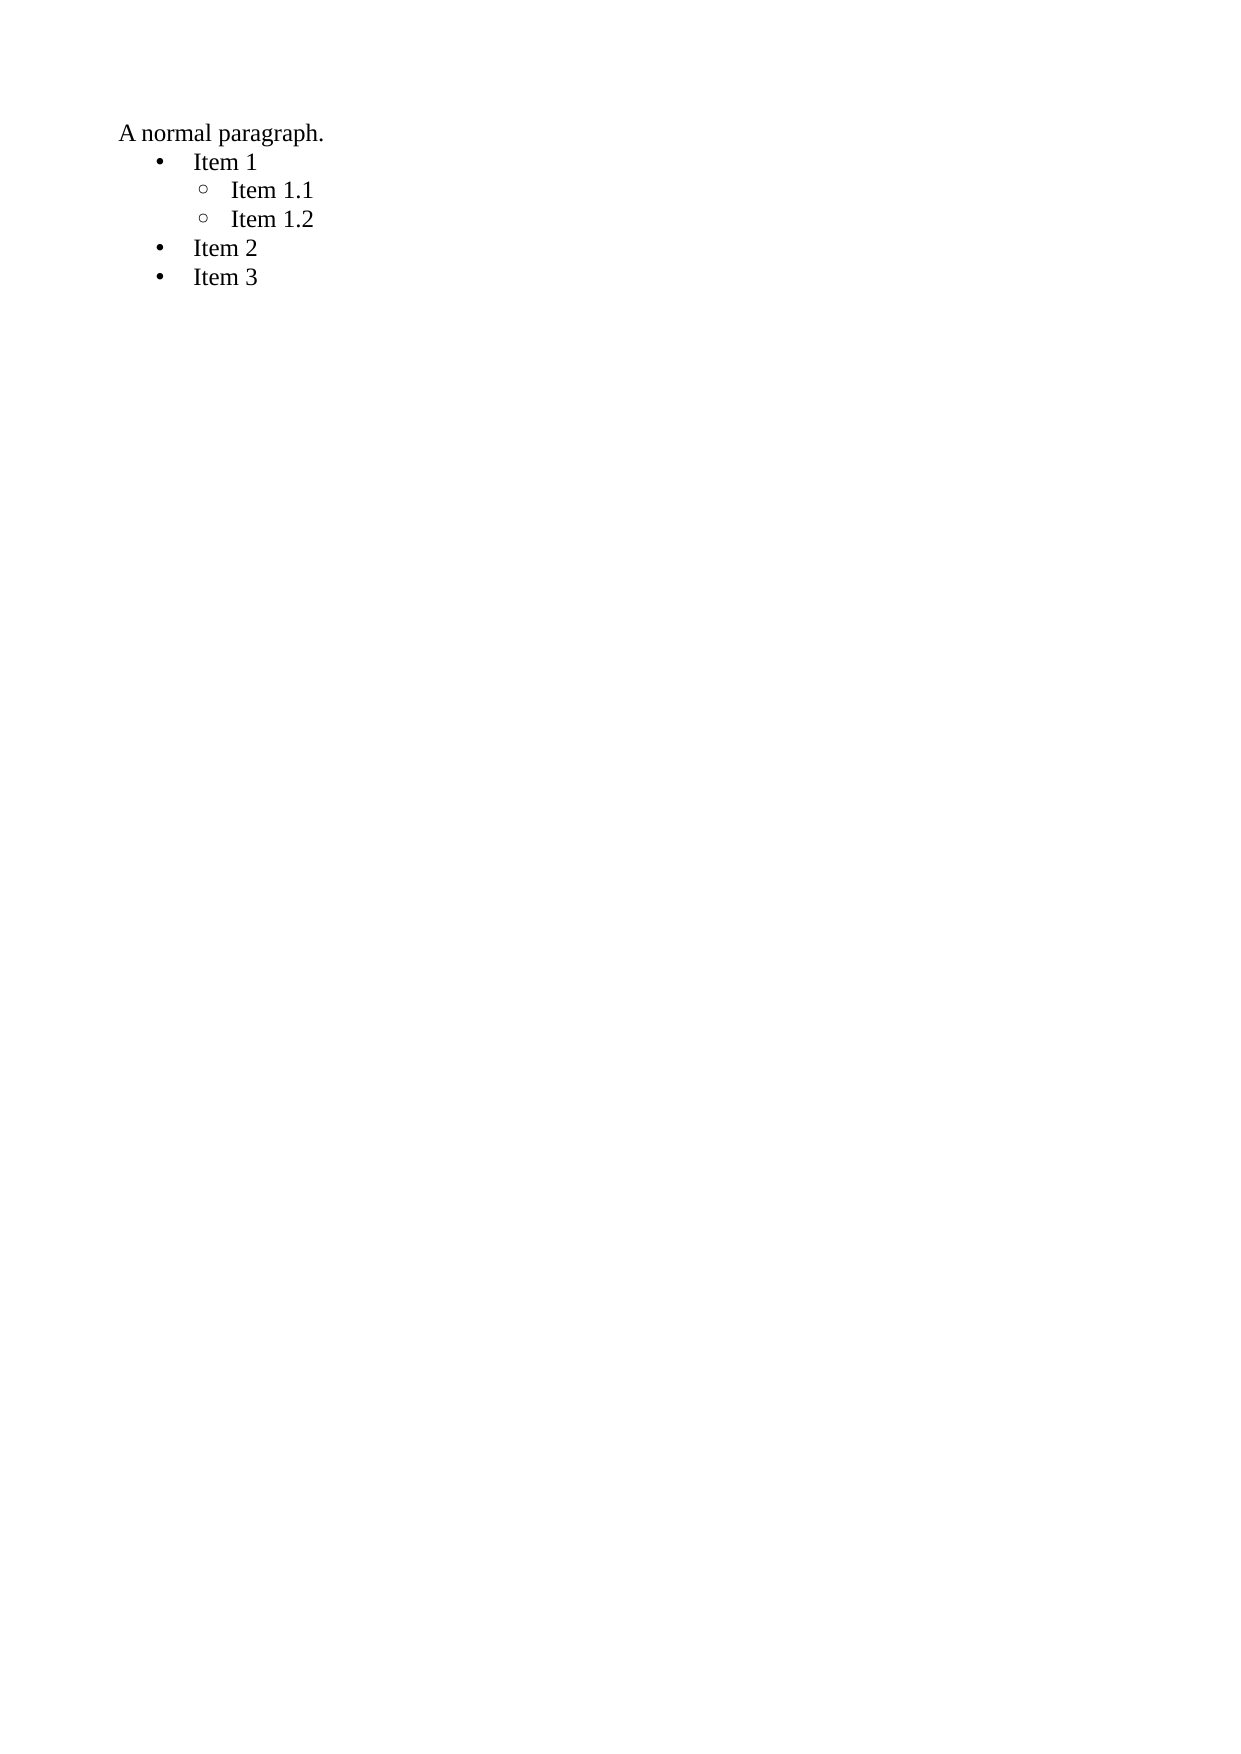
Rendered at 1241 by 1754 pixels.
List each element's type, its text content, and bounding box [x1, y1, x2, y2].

list Item 1.1 [193, 176, 1122, 204]
list Item 1 [156, 147, 1122, 176]
list Item 1.2 [193, 204, 1122, 233]
text A normal paragraph. [118, 118, 1122, 147]
list Item 3 [156, 262, 1122, 291]
list Item 2 [156, 233, 1122, 262]
